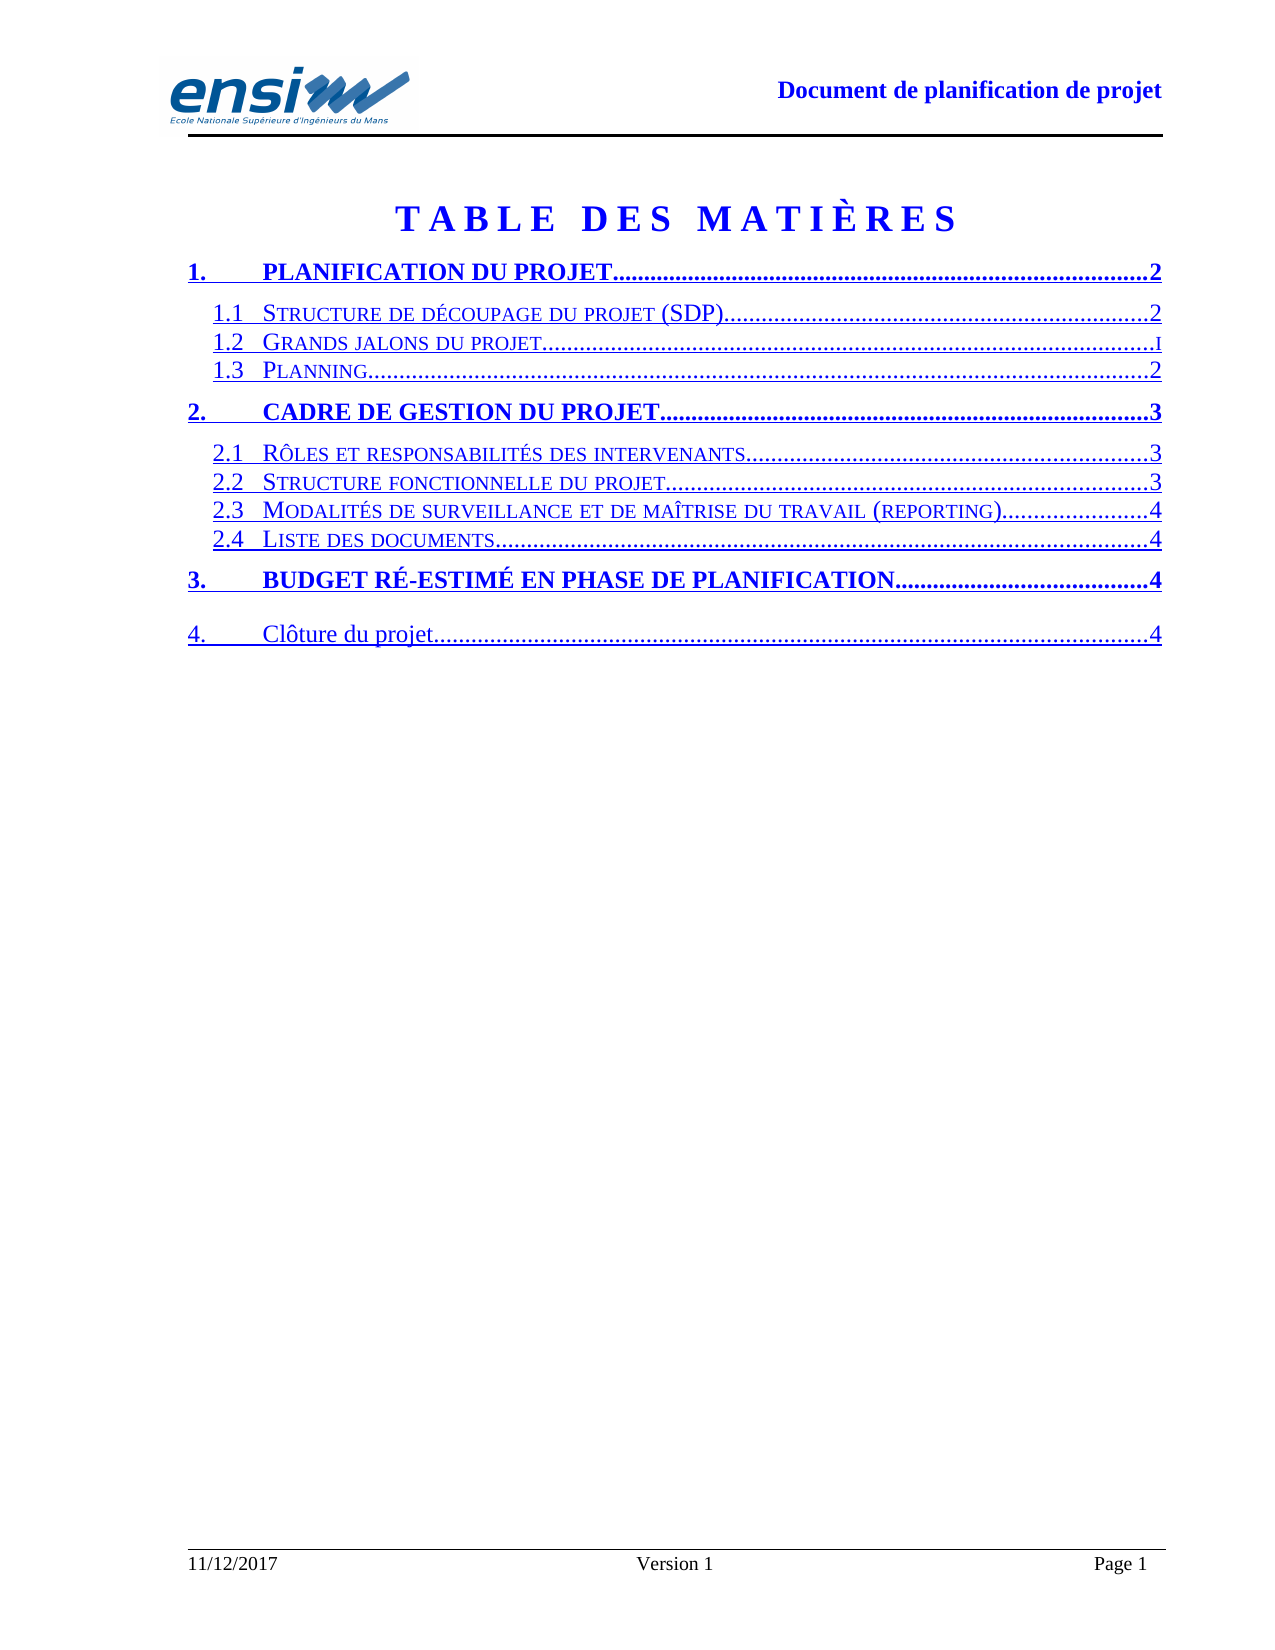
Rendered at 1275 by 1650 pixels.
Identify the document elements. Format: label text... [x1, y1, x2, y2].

text 2.1 Rôles et responsabilités des intervenants 3 [212, 438, 1163, 467]
text 1.1 Structure de découpage du projet (SDP) 2 [212, 298, 1163, 327]
text 2.3 Modalités de surveillance et de maîtrise du travail (reporting) 4 [212, 496, 1163, 524]
text 1.2 Grands jalons du projet i [212, 327, 1163, 356]
text 1.3 Planning 2 [212, 356, 1163, 384]
text 2.4 Liste des documents 4 [212, 524, 1163, 553]
text 2. Cadre de gestion du projet 3 [187, 397, 1163, 426]
text 1. Planification du projet 2 [187, 257, 1163, 286]
text 3. Budget ré-estimé en phase de planification 4 [187, 566, 1163, 594]
text 2.2 Structure fonctionnelle du projet 3 [212, 467, 1163, 496]
text 4. Clôture du projet 4 [187, 619, 1163, 648]
text Table des matières [187, 196, 1163, 239]
